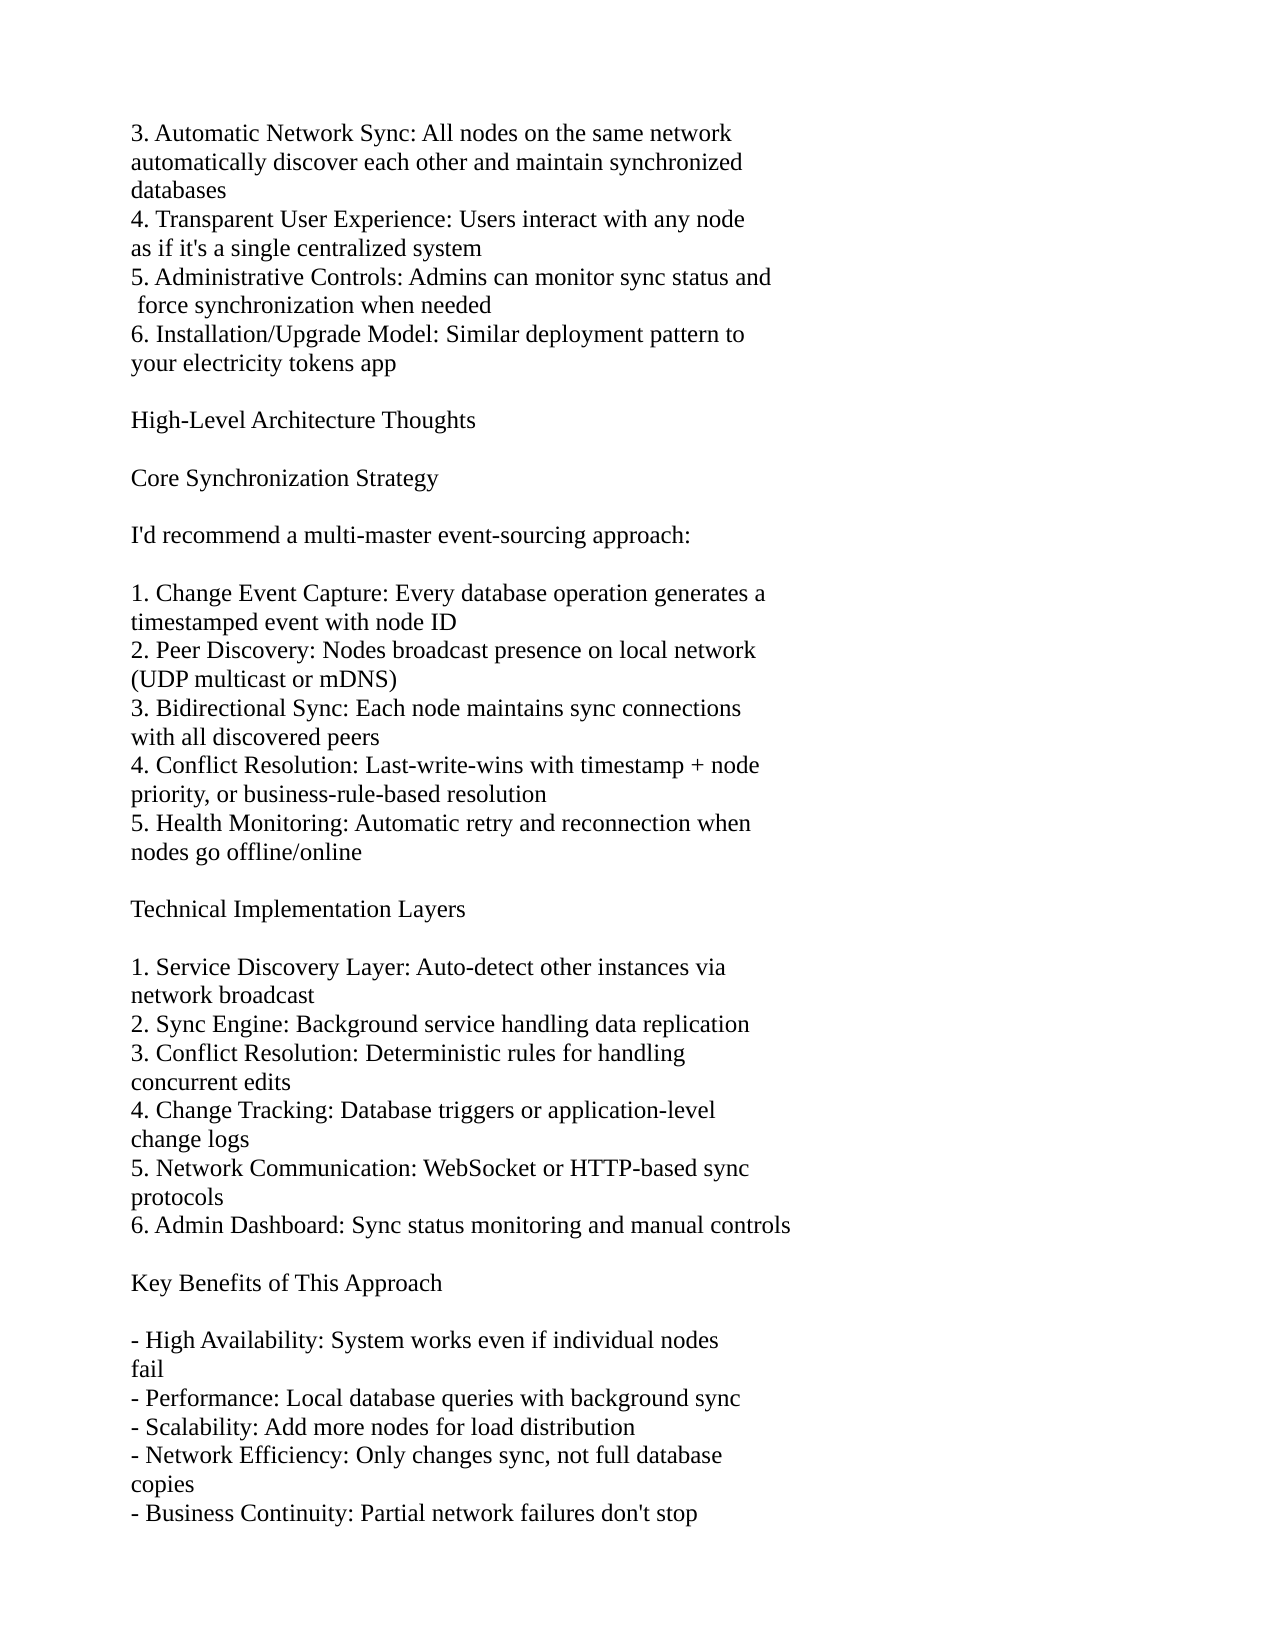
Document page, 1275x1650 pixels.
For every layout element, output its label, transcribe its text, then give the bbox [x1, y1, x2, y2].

text - Performance: Local database queries with background sync [118, 1383, 1157, 1412]
text change logs [118, 1124, 1157, 1153]
text Key Benefits of This Approach [118, 1268, 1157, 1297]
text protocols [118, 1182, 1157, 1211]
text priority, or business-rule-based resolution [118, 779, 1157, 808]
text 1. Service Discovery Layer: Auto-detect other instances via [118, 952, 1157, 981]
text copies [118, 1469, 1157, 1498]
text I'd recommend a multi-master event-sourcing approach: [118, 521, 1157, 549]
text (UDP multicast or mDNS) [118, 664, 1157, 693]
text databases [118, 176, 1157, 204]
text nodes go offline/online [118, 837, 1157, 866]
text 3. Automatic Network Sync: All nodes on the same network [118, 118, 1157, 147]
text 2. Peer Discovery: Nodes broadcast presence on local network [118, 636, 1157, 664]
text 5. Health Monitoring: Automatic retry and reconnection when [118, 808, 1157, 837]
text - High Availability: System works even if individual nodes [118, 1326, 1157, 1354]
text timestamped event with node ID [118, 607, 1157, 636]
text 5. Administrative Controls: Admins can monitor sync status and [118, 262, 1157, 291]
text 4. Conflict Resolution: Last-write-wins with timestamp + node [118, 751, 1157, 779]
text - Business Continuity: Partial network failures don't stop [118, 1498, 1157, 1527]
text Technical Implementation Layers [118, 894, 1157, 923]
text Core Synchronization Strategy [118, 463, 1157, 492]
text 3. Bidirectional Sync: Each node maintains sync connections [118, 693, 1157, 722]
text - Network Efficiency: Only changes sync, not full database [118, 1441, 1157, 1469]
text 4. Change Tracking: Database triggers or application-level [118, 1096, 1157, 1124]
text 4. Transparent User Experience: Users interact with any node [118, 204, 1157, 233]
text as if it's a single centralized system [118, 233, 1157, 262]
text 3. Conflict Resolution: Deterministic rules for handling [118, 1038, 1157, 1067]
text concurrent edits [118, 1067, 1157, 1096]
text 6. Installation/Upgrade Model: Similar deployment pattern to [118, 319, 1157, 348]
text force synchronization when needed [118, 291, 1157, 319]
text 6. Admin Dashboard: Sync status monitoring and manual controls [118, 1211, 1157, 1239]
text fail [118, 1354, 1157, 1383]
text your electricity tokens app [118, 348, 1157, 377]
text - Scalability: Add more nodes for load distribution [118, 1412, 1157, 1441]
text 1. Change Event Capture: Every database operation generates a [118, 578, 1157, 607]
text High-Level Architecture Thoughts [118, 406, 1157, 434]
text automatically discover each other and maintain synchronized [118, 147, 1157, 176]
text 2. Sync Engine: Background service handling data replication [118, 1009, 1157, 1038]
text 5. Network Communication: WebSocket or HTTP-based sync [118, 1153, 1157, 1182]
text network broadcast [118, 981, 1157, 1009]
text with all discovered peers [118, 722, 1157, 751]
